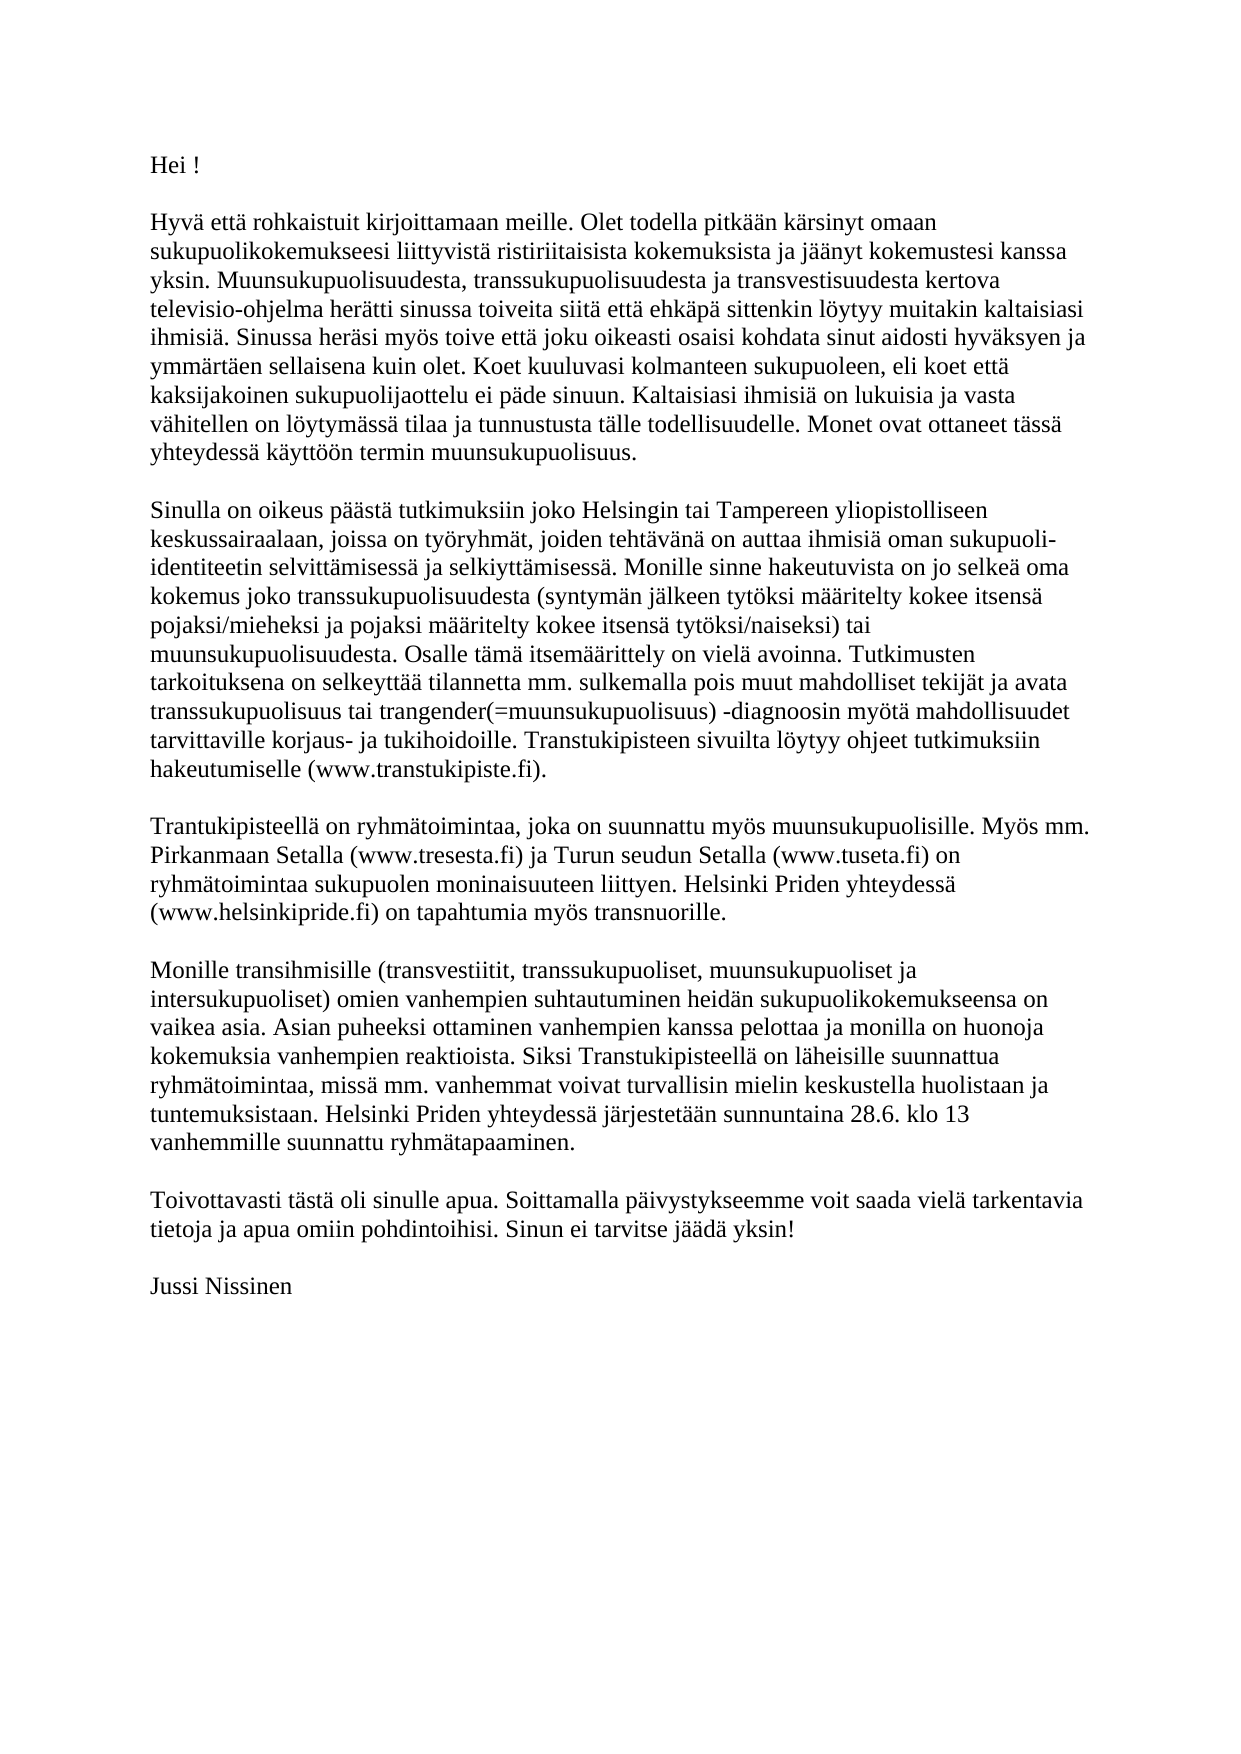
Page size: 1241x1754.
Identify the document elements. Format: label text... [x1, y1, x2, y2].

text Hei ! [150, 150, 1090, 179]
text Hyvä että rohkaistuit kirjoittamaan meille. Olet todella pitkään kärsinyt omaan sukupuolikokemukseesi liittyvistä ristiriitaisista kokemuksista ja jäänyt kokemustesi kanssa yksin. Muunsukupuolisuudesta, transsukupuolisuudesta ja transvestisuudesta kertova televisio-ohjelma herätti sinussa toiveita siitä että ehkäpä sittenkin löytyy muitakin kaltaisiasi ihmisiä. Sinussa heräsi myös toive että joku oikeasti osaisi kohdata sinut aidosti hyväksyen ja ymmärtäen sellaisena kuin olet. Koet kuuluvasi kolmanteen sukupuoleen, eli koet että kaksijakoinen sukupuolijaottelu ei päde sinuun. Kaltaisiasi ihmisiä on lukuisia ja vasta vähitellen on löytymässä tilaa ja tunnustusta tälle todellisuudelle. Monet ovat ottaneet tässä yhteydessä käyttöön termin muunsukupuolisuus. Sinulla on oikeus päästä tutkimuksiin joko Helsingin tai Tampereen yliopistolliseen keskussairaalaan, joissa on työryhmät, joiden tehtävänä on auttaa ihmisiä oman sukupuoli-identiteetin selvittämisessä ja selkiyttämisessä. Monille sinne hakeutuvista on jo selkeä oma kokemus joko transsukupuolisuudesta (syntymän jälkeen tytöksi määritelty kokee itsensä pojaksi/mieheksi ja pojaksi määritelty kokee itsensä tytöksi/naiseksi) tai muunsukupuolisuudesta. Osalle tämä itsemäärittely on vielä avoinna. Tutkimusten tarkoituksena on selkeyttää tilannetta mm. sulkemalla pois muut mahdolliset tekijät ja avata transsukupuolisuus tai trangender(=muunsukupuolisuus) -diagnoosin myötä mahdollisuudet tarvittaville korjaus- ja tukihoidoille. Transtukipisteen sivuilta löytyy ohjeet tutkimuksiin hakeutumiselle (www.transtukipiste.fi). Trantukipisteellä on ryhmätoimintaa, joka on suunnattu myös muunsukupuolisille. Myös mm. Pirkanmaan Setalla (www.tresesta.fi) ja Turun seudun Setalla (www.tuseta.fi) on ryhmätoimintaa sukupuolen moninaisuuteen liittyen. Helsinki Priden yhteydessä (www.helsinkipride.fi) on tapahtumia myös transnuorille. Monille transihmisille (transvestiitit, transsukupuoliset, muunsukupuoliset ja intersukupuoliset) omien vanhempien suhtautuminen heidän sukupuolikokemukseensa on vaikea asia. Asian puheeksi ottaminen vanhempien kanssa pelottaa ja monilla on huonoja kokemuksia vanhempien reaktioista. Siksi Transtukipisteellä on läheisille suunnattua ryhmätoimintaa, missä mm. vanhemmat voivat turvallisin mielin keskustella huolistaan ja tuntemuksistaan. Helsinki Priden yhteydessä järjestetään sunnuntaina 28.6. klo 13 vanhemmille suunnattu ryhmätapaaminen. Toivottavasti tästä oli sinulle apua. Soittamalla päivystykseemme voit saada vielä tarkentavia tietoja ja apua omiin pohdintoihisi. Sinun ei tarvitse jäädä yksin! Jussi Nissinen [150, 179, 1090, 1300]
